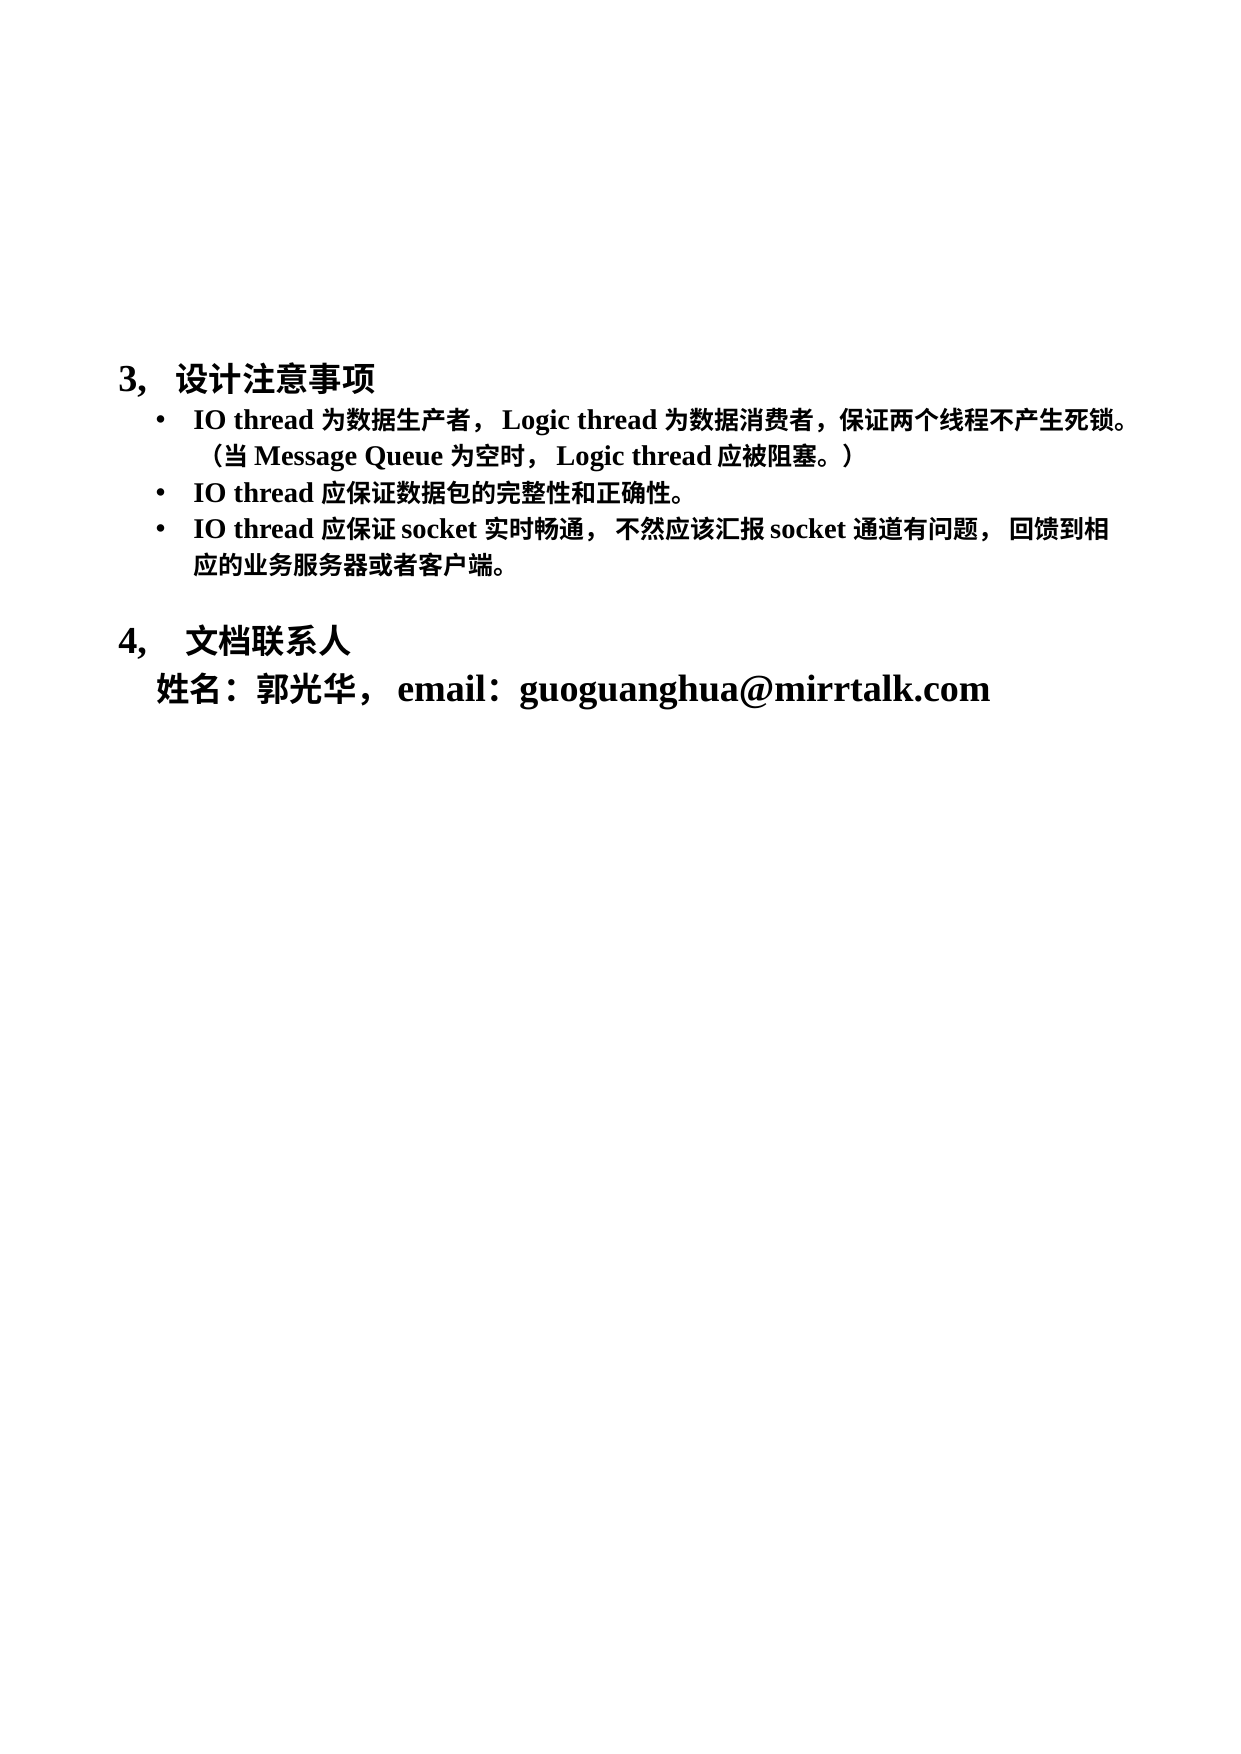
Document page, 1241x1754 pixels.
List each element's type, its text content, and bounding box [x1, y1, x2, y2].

text 姓名：郭光华， email：guoguanghua@mirrtalk.com [118, 663, 1122, 711]
list IO thread 为数据生产者， Logic thread 为数据消费者，保证两个线程不产生死锁。 （当Message Queue 为空时， Logic thread应被阻塞。） [156, 401, 1122, 473]
list IO thread 应保证socket 实时畅通， 不然应该汇报socket 通道有问题， 回馈到相应的业务服务器或者客户端。 [156, 509, 1122, 582]
text 3, 设计注意事项 [118, 352, 1122, 401]
text 4, 文档联系人 [118, 615, 1122, 663]
list IO thread 应保证数据包的完整性和正确性。 [156, 473, 1122, 509]
